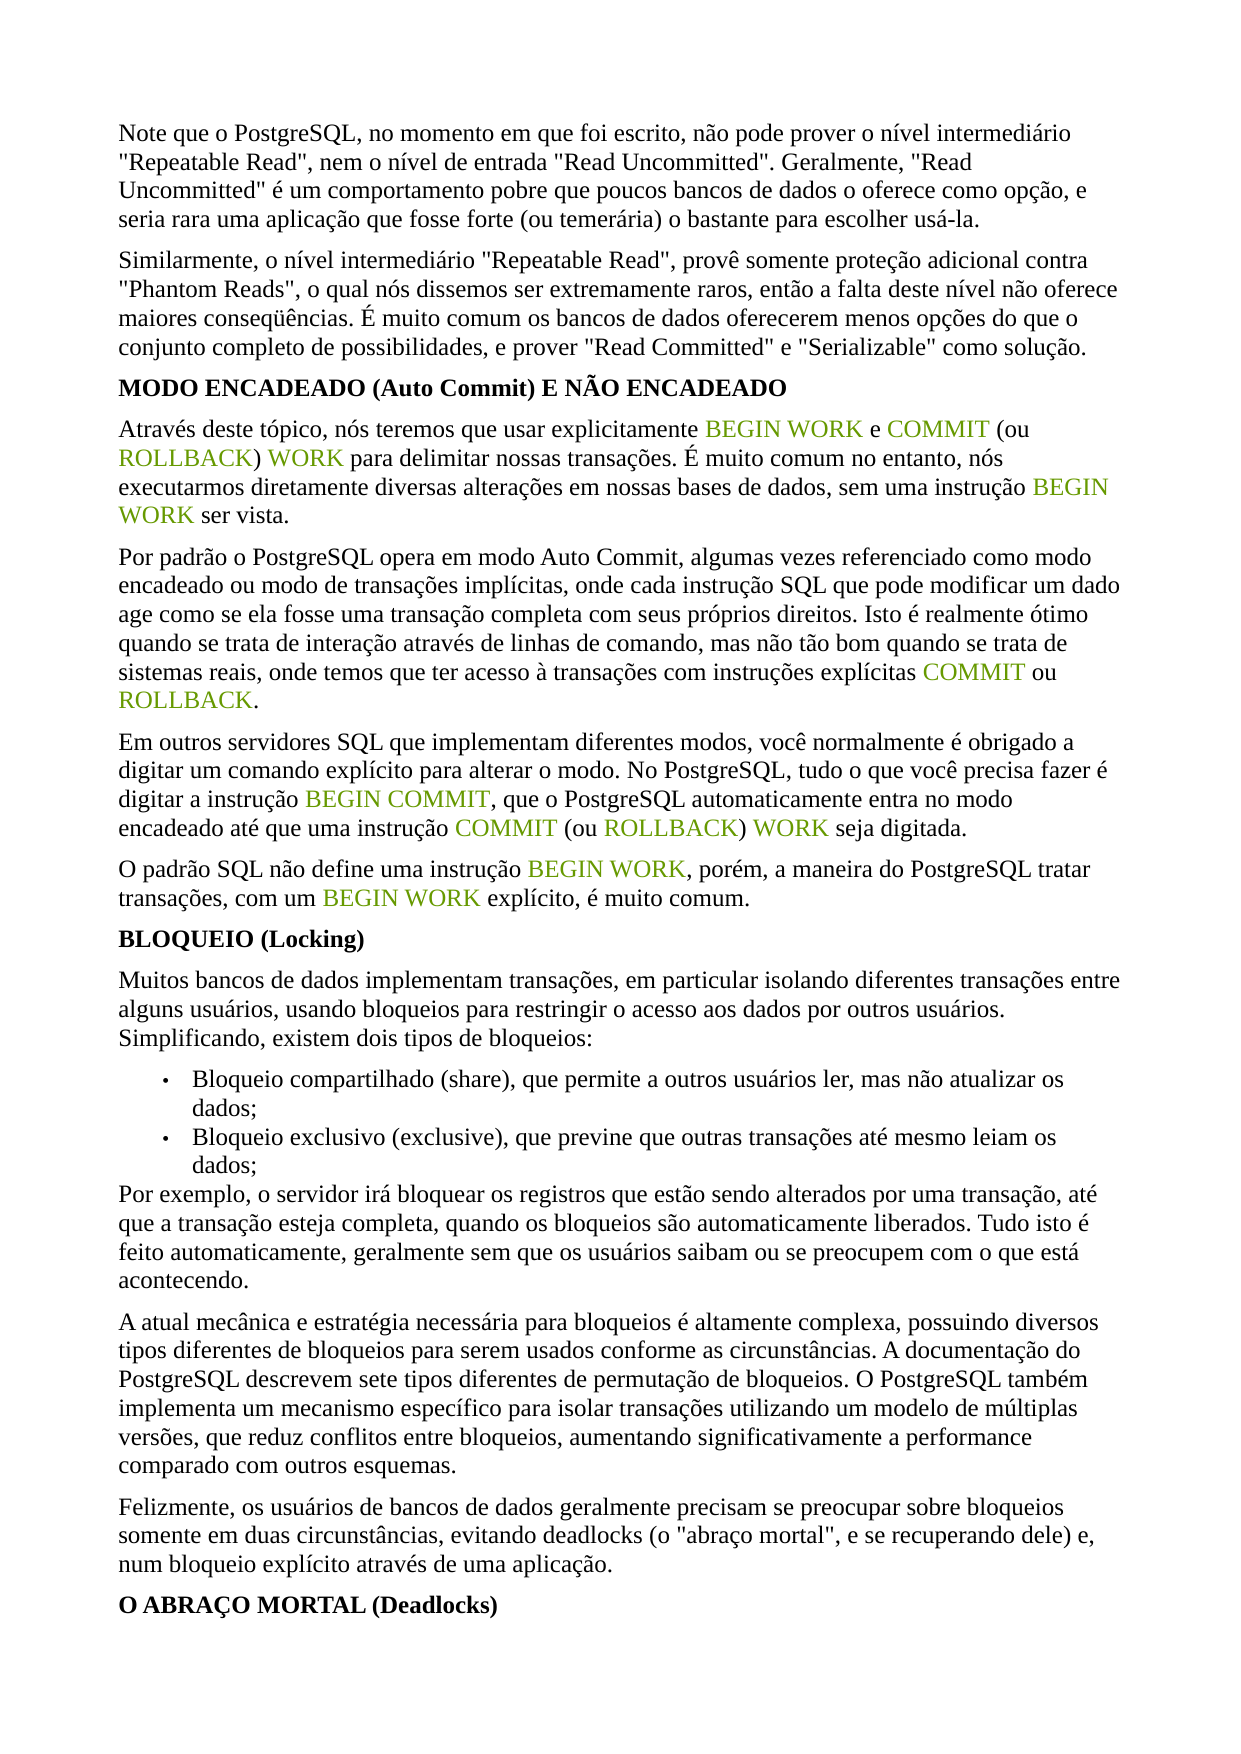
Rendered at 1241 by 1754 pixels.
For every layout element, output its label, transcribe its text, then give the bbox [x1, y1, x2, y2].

text Similarmente, o nível intermediário "Repeatable Read", provê somente proteção adicional contra "Phantom Reads", o qual nós dissemos ser extremamente raros, então a falta deste nível não oferece maiores conseqüências. É muito comum os bancos de dados oferecerem menos opções do que o conjunto completo de possibilidades, e prover "Read Committed" e "Serializable" como solução. [118, 246, 1122, 361]
text BLOQUEIO (Locking) [118, 924, 1122, 953]
text Por padrão o PostgreSQL opera em modo Auto Commit, algumas vezes referenciado como modo encadeado ou modo de transações implícitas, onde cada instrução SQL que pode modificar um dado age como se ela fosse uma transação completa com seus próprios direitos. Isto é realmente ótimo quando se trata de interação através de linhas de comando, mas não tão bom quando se trata de sistemas reais, onde temos que ter acesso à transações com instruções explícitas COMMIT ou ROLLBACK. [118, 542, 1122, 714]
text Em outros servidores SQL que implementam diferentes modos, você normalmente é obrigado a digitar um comando explícito para alterar o modo. No PostgreSQL, tudo o que você precisa fazer é digitar a instrução BEGIN COMMIT, que o PostgreSQL automaticamente entra no modo encadeado até que uma instrução COMMIT (ou ROLLBACK) WORK seja digitada. [118, 727, 1122, 842]
text O ABRAÇO MORTAL (Deadlocks) [118, 1591, 1122, 1619]
text Por exemplo, o servidor irá bloquear os registros que estão sendo alterados por uma transação, até que a transação esteja completa, quando os bloqueios são automaticamente liberados. Tudo isto é feito automaticamente, geralmente sem que os usuários saibam ou se preocupem com o que está acontecendo. [118, 1179, 1122, 1294]
text Muitos bancos de dados implementam transações, em particular isolando diferentes transações entre alguns usuários, usando bloqueios para restringir o acesso aos dados por outros usuários. Simplificando, existem dois tipos de bloqueios: [118, 966, 1122, 1052]
list Bloqueio compartilhado (share), que permite a outros usuários ler, mas não atualizar os dados; [162, 1064, 1122, 1122]
text Note que o PostgreSQL, no momento em que foi escrito, não pode prover o nível intermediário "Repeatable Read", nem o nível de entrada "Read Uncommitted". Geralmente, "Read Uncommitted" é um comportamento pobre que poucos bancos de dados o oferece como opção, e seria rara uma aplicação que fosse forte (ou temerária) o bastante para escolher usá-la. [118, 118, 1122, 233]
text Felizmente, os usuários de bancos de dados geralmente precisam se preocupar sobre bloqueios somente em duas circunstâncias, evitando deadlocks (o "abraço mortal", e se recuperando dele) e, num bloqueio explícito através de uma aplicação. [118, 1492, 1122, 1578]
text Através deste tópico, nós teremos que usar explicitamente BEGIN WORK e COMMIT (ou ROLLBACK) WORK para delimitar nossas transações. É muito comum no entanto, nós executarmos diretamente diversas alterações em nossas bases de dados, sem uma instrução BEGIN WORK ser vista. [118, 414, 1122, 529]
text A atual mecânica e estratégia necessária para bloqueios é altamente complexa, possuindo diversos tipos diferentes de bloqueios para serem usados conforme as circunstâncias. A documentação do PostgreSQL descrevem sete tipos diferentes de permutação de bloqueios. O PostgreSQL também implementa um mecanismo específico para isolar transações utilizando um modelo de múltiplas versões, que reduz conflitos entre bloqueios, aumentando significativamente a performance comparado com outros esquemas. [118, 1307, 1122, 1479]
text MODO ENCADEADO (Auto Commit) E NÃO ENCADEADO [118, 373, 1122, 402]
list Bloqueio exclusivo (exclusive), que previne que outras transações até mesmo leiam os dados; [162, 1122, 1122, 1179]
text O padrão SQL não define uma instrução BEGIN WORK, porém, a maneira do PostgreSQL tratar transações, com um BEGIN WORK explícito, é muito comum. [118, 854, 1122, 912]
